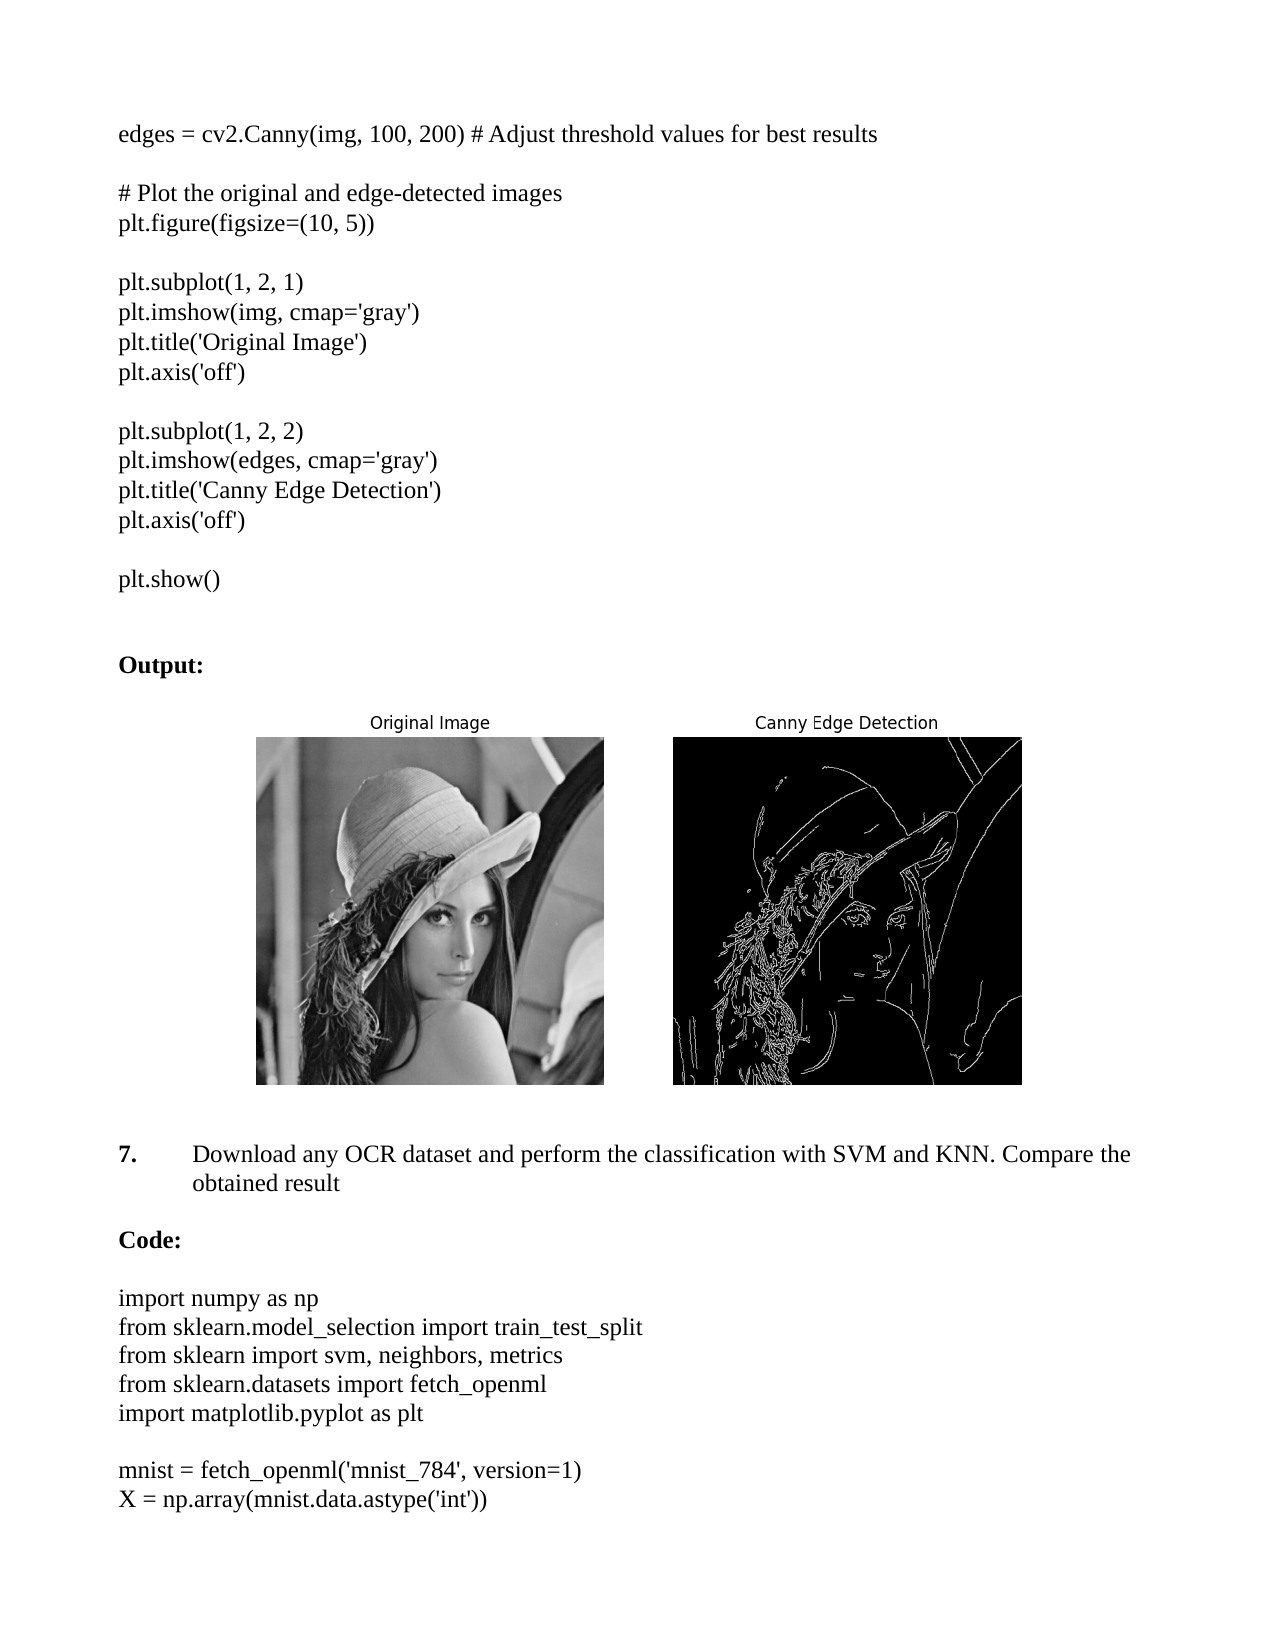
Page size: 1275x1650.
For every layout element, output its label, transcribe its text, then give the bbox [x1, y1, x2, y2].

text plt.title('Canny Edge Detection') [118, 474, 1157, 504]
text plt.axis('off') [118, 356, 1157, 385]
text from sklearn import svm, neighbors, metrics [118, 1341, 1157, 1369]
text plt.subplot(1, 2, 1) [118, 267, 1157, 296]
text import matplotlib.pyplot as plt [118, 1398, 1157, 1427]
text from sklearn.datasets import fetch_openml [118, 1369, 1157, 1398]
text plt.imshow(edges, cmap='gray') [118, 445, 1157, 474]
text Code: [118, 1226, 1157, 1254]
text plt.subplot(1, 2, 2) [118, 415, 1157, 445]
picture [248, 708, 1027, 1091]
text # Plot the original and edge-detected images [118, 177, 1157, 207]
text edges = cv2.Canny(img, 100, 200) # Adjust threshold values for best results [118, 118, 1157, 148]
text 7. Download any OCR dataset and perform the classification with SVM and KNN. Compare the obtained result [118, 1139, 1157, 1197]
text X = np.array(mnist.data.astype('int')) [118, 1484, 1157, 1513]
text mnist = fetch_openml('mnist_784', version=1) [118, 1456, 1157, 1484]
text Output: [118, 651, 1157, 679]
text plt.axis('off') [118, 504, 1157, 534]
text plt.imshow(img, cmap='gray') [118, 296, 1157, 326]
text from sklearn.model_selection import train_test_split [118, 1312, 1157, 1341]
text plt.show() [118, 563, 1157, 593]
text plt.title('Original Image') [118, 326, 1157, 356]
text import numpy as np [118, 1283, 1157, 1312]
text plt.figure(figsize=(10, 5)) [118, 207, 1157, 237]
